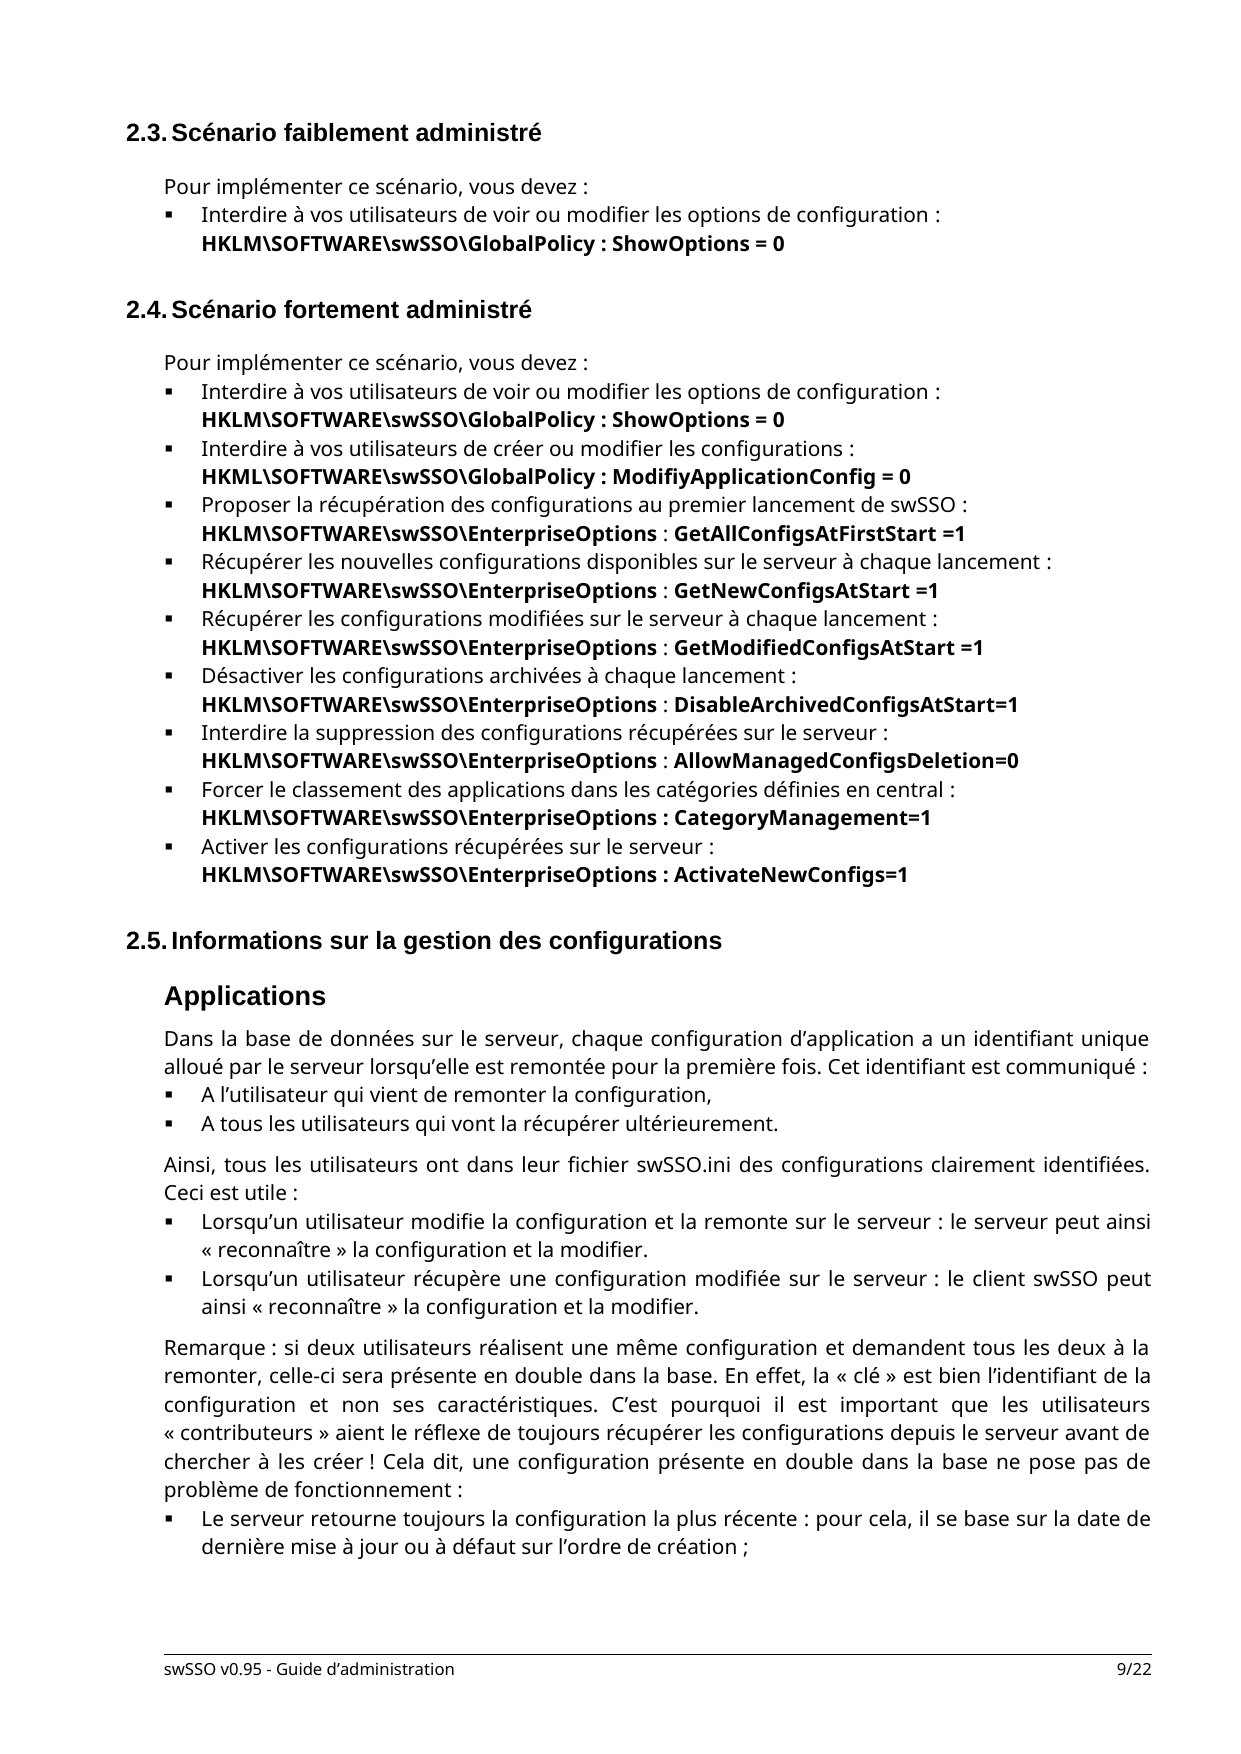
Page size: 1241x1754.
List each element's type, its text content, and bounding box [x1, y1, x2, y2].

text HKLM\SOFTWARE\swSSO\EnterpriseOptions : AllowManagedConfigsDeletion=0 [201, 747, 1152, 775]
text HKLM\SOFTWARE\swSSO\GlobalPolicy : ShowOptions = 0 [201, 229, 1152, 257]
subtitle Scénario fortement administré [126, 295, 1152, 323]
subtitle Informations sur la gestion des configurations [126, 926, 1152, 955]
list Forcer le classement des applications dans les catégories définies en central : [164, 775, 1152, 803]
list Proposer la récupération des configurations au premier lancement de swSSO : [164, 491, 1152, 519]
text Pour implémenter ce scénario, vous devez : [164, 348, 1152, 377]
list Récupérer les configurations modifiées sur le serveur à chaque lancement : [164, 604, 1152, 633]
list A tous les utilisateurs qui vont la récupérer ultérieurement. [164, 1109, 1152, 1137]
text HKLM\SOFTWARE\swSSO\EnterpriseOptions : ActivateNewConfigs=1 [201, 860, 1152, 889]
text Remarque : si deux utilisateurs réalisent une même configuration et demandent tous les deux à la remonter, celle-ci sera présente en double dans la base. En effet, la « clé » est bien l’identifiant de la configuration et non ses caractéristiques. C’est pourquoi il est important que les utilisateurs « contributeurs » aient le réflexe de toujours récupérer les configurations depuis le serveur avant de chercher à les créer ! Cela dit, une configuration présente en double dans la base ne pose pas de problème de fonctionnement : [164, 1333, 1152, 1504]
text HKLM\SOFTWARE\swSSO\GlobalPolicy : ShowOptions = 0 [201, 405, 1152, 434]
text HKML\SOFTWARE\swSSO\GlobalPolicy : ModifiyApplicationConfig = 0 [201, 462, 1152, 491]
list Le serveur retourne toujours la configuration la plus récente : pour cela, il se base sur la date de dernière mise à jour ou à défaut sur l’ordre de création ; [164, 1504, 1152, 1561]
subtitle Applications [164, 980, 1152, 1011]
text HKLM\SOFTWARE\swSSO\EnterpriseOptions : DisableArchivedConfigsAtStart=1 [201, 690, 1152, 718]
list Interdire à vos utilisateurs de voir ou modifier les options de configuration : [164, 377, 1152, 405]
text HKLM\SOFTWARE\swSSO\EnterpriseOptions : CategoryManagement=1 [201, 803, 1152, 832]
list Lorsqu’un utilisateur récupère une configuration modifiée sur le serveur : le client swSSO peut ainsi « reconnaître » la configuration et la modifier. [164, 1264, 1152, 1321]
list Récupérer les nouvelles configurations disponibles sur le serveur à chaque lancement : [164, 547, 1152, 576]
list Désactiver les configurations archivées à chaque lancement : [164, 661, 1152, 690]
text Ainsi, tous les utilisateurs ont dans leur fichier swSSO.ini des configurations clairement identifiées. Ceci est utile : [164, 1150, 1152, 1207]
text HKLM\SOFTWARE\swSSO\EnterpriseOptions : GetModifiedConfigsAtStart =1 [201, 633, 1152, 661]
list Lorsqu’un utilisateur modifie la configuration et la remonte sur le serveur : le serveur peut ainsi « reconnaître » la configuration et la modifier. [164, 1207, 1152, 1264]
list Activer les configurations récupérées sur le serveur : [164, 832, 1152, 860]
subtitle Scénario faiblement administré [126, 118, 1152, 147]
text Pour implémenter ce scénario, vous devez : [164, 172, 1152, 200]
text HKLM\SOFTWARE\swSSO\EnterpriseOptions : GetAllConfigsAtFirstStart =1 [201, 519, 1152, 547]
list A l’utilisateur qui vient de remonter la configuration, [164, 1081, 1152, 1109]
list Interdire la suppression des configurations récupérées sur le serveur : [164, 718, 1152, 747]
list Interdire à vos utilisateurs de voir ou modifier les options de configuration : [164, 200, 1152, 229]
list Interdire à vos utilisateurs de créer ou modifier les configurations : [164, 434, 1152, 462]
text Dans la base de données sur le serveur, chaque configuration d’application a un identifiant unique alloué par le serveur lorsqu’elle est remontée pour la première fois. Cet identifiant est communiqué : [164, 1024, 1152, 1081]
text HKLM\SOFTWARE\swSSO\EnterpriseOptions : GetNewConfigsAtStart =1 [201, 576, 1152, 604]
